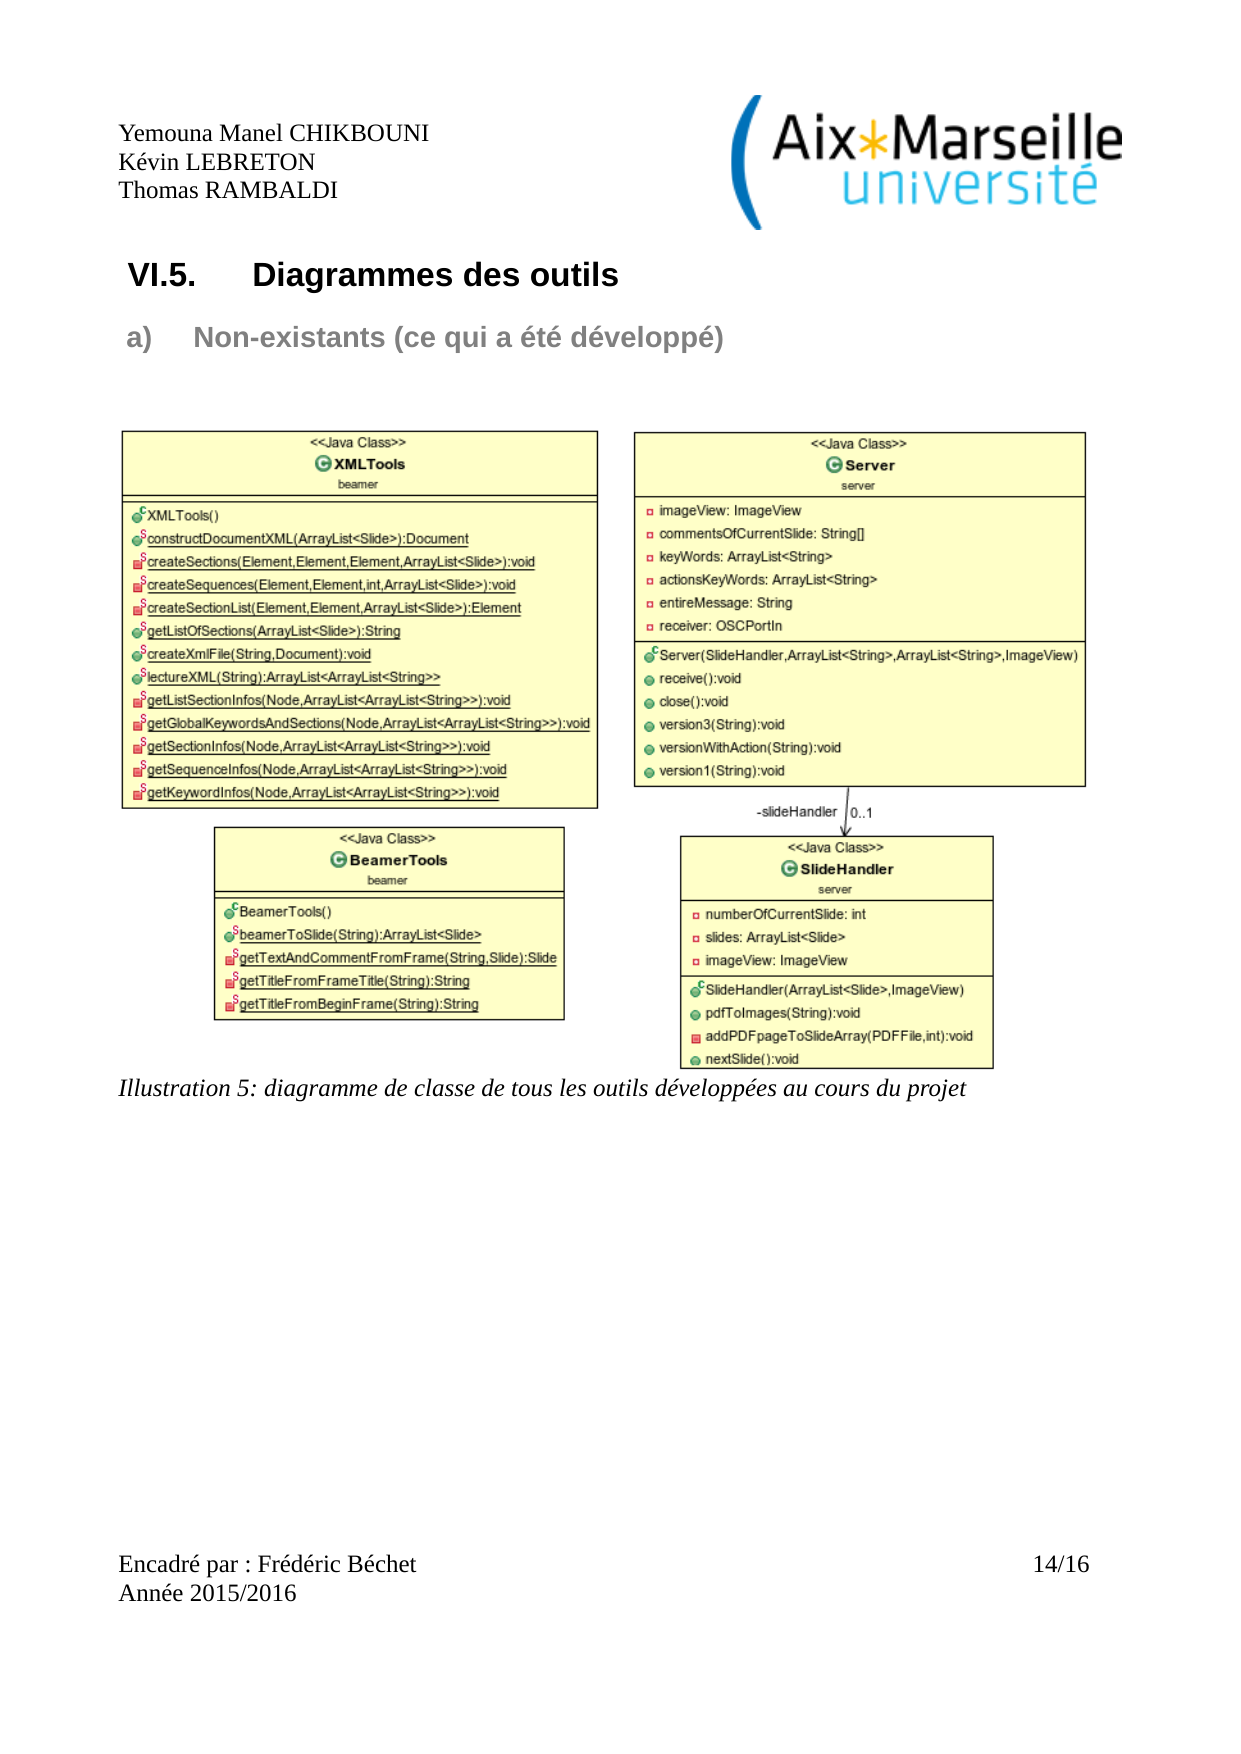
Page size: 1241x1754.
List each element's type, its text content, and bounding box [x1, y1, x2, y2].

subtitle Diagrammes des outils [118, 255, 1089, 293]
picture [731, 95, 1122, 230]
text Illustration 5: diagramme de classe de tous les outils développées au cours du projet [118, 1073, 1089, 1102]
subtitle Non-existants (ce qui a été développé) [118, 320, 1089, 354]
picture [118, 428, 1090, 1073]
